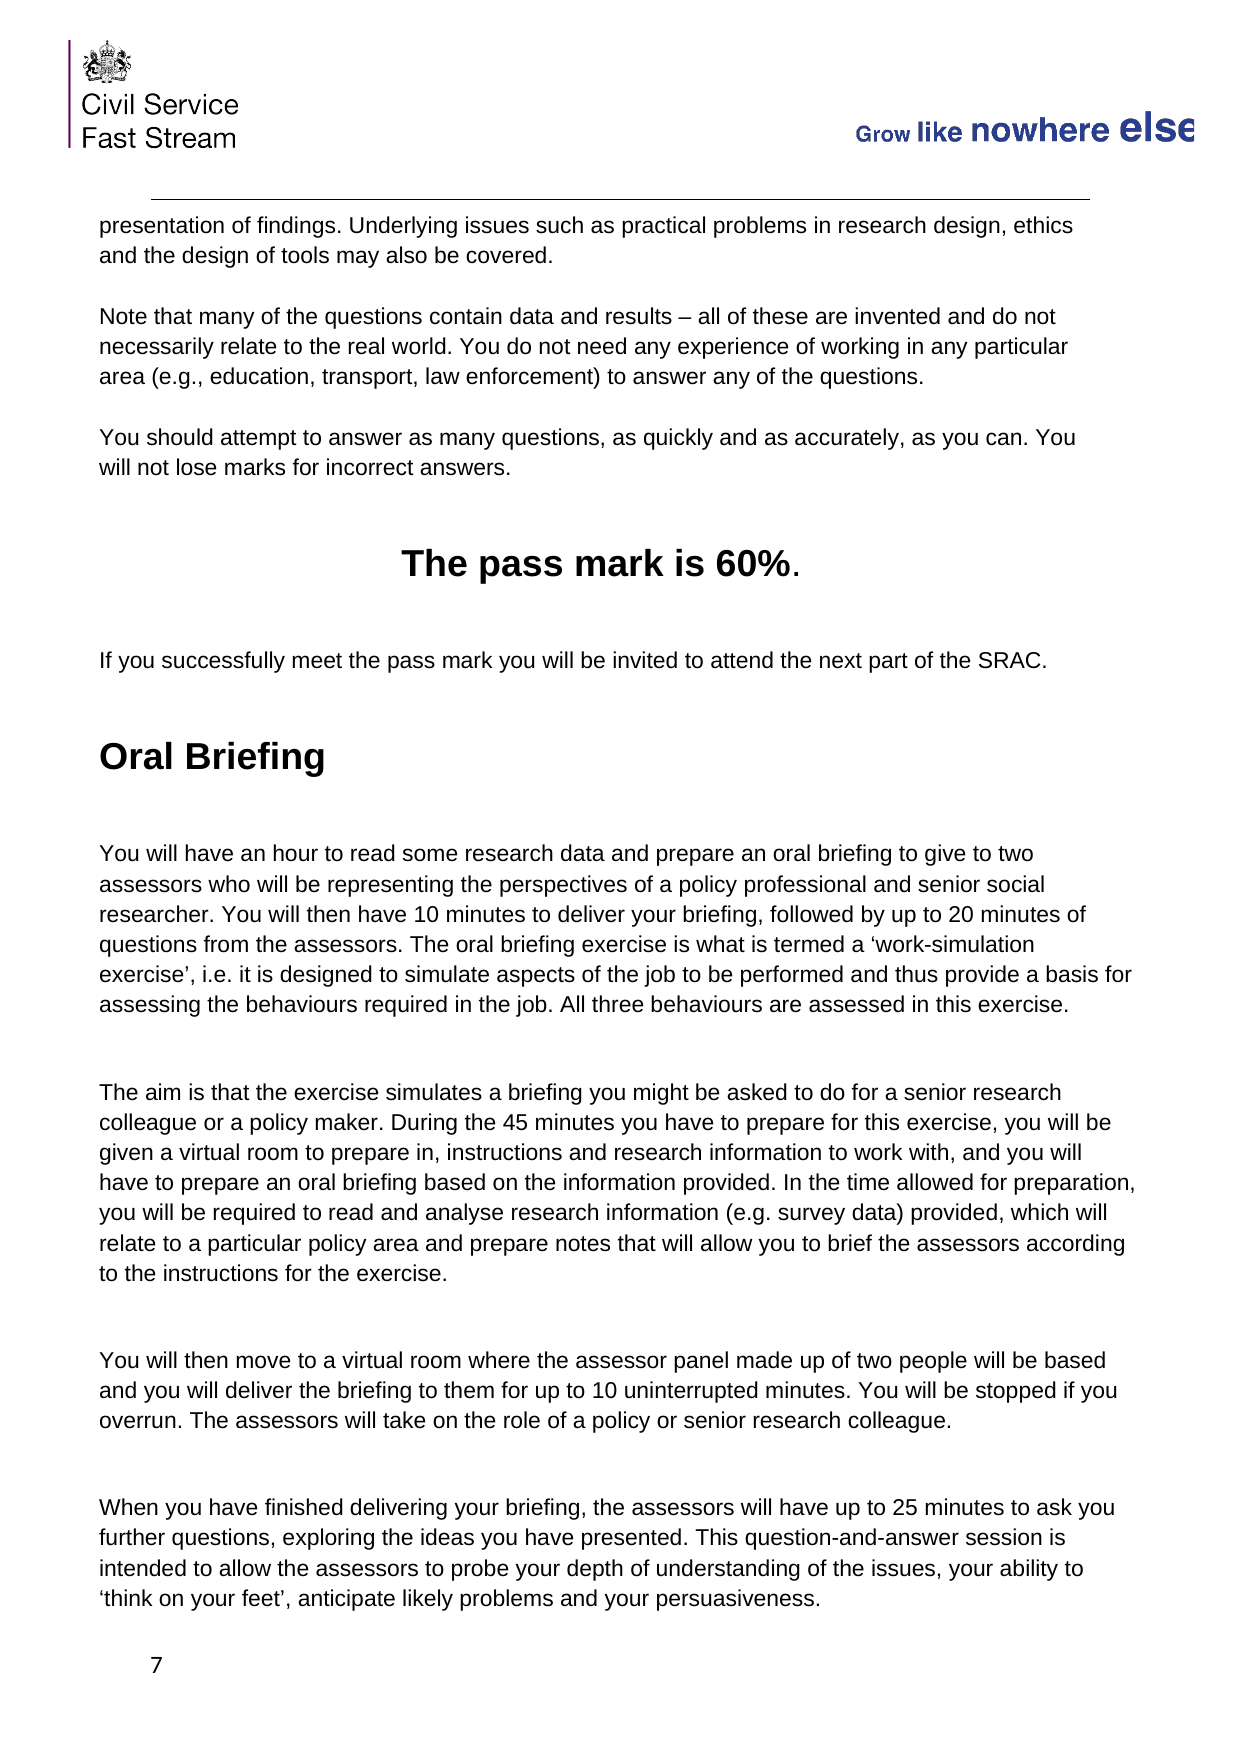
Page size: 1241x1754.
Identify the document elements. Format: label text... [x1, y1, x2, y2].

table_header Contents Congratulations on passing the Fast Stream Assessment Centre (FSAC). 4 This guide will take you through the next step in the fast stream process which is the Social Research Assessment Centre (SRAC). 4 What is the SRAC? 4 What happens at the SRAC? 4 Social research knowledge test 5 Oral Briefing 6 Technical Interview 6 Use of Artificial Intelligence (AI) 7 Useful Information 7 ID checks 7 Essential documents: 7 Optional documents: 8 Check your IT 8 Here’s an IT checklist to consider: 8 Read the Briefing Email 9 Other useful information 9 Contact Us 10 Attending the Virtual SRAC 10 Testing your social research at the SRAC 12 After SRAC 12 Getting Feedback 12 Frequently asked questions 12 How can I prepare for the SRAC exercises? 12 How else can I improve my performance on the day? 13 Congratulations on passing the Fast Stream Assessment Centre (FSAC). This guide will take you through the next step in the fast stream process which is the Social Research Assessment Centre (SRAC). The guidance is aimed at helping you prepare beforehand so that you can demonstrate your full potential for the next stage. What is the SRAC? It is a half-day Assessment Centre to assess your social research skills against set criteria. You should be aware that there may be periods of downtime in your timetable when you do not have to complete any exercises. Each candidate completes the same series of exercises with the same amount of time to prepare, so time delays will not disadvantage or advantage you. You will be asked to produce your written work on a computer, as the SRAC is run online. What happens at the SRAC? Social research knowledge test You will receive a link to complete the social research knowledge test. You have a window of 7 days in which to complete the test, but once begun, the test is timed. You will have 30 minutes to answer the questions. All questions are multiple choice. The test explores the basic knowledge and application of statistical, analytical and research skills and techniques. The questions will cover basic statistical principals, use and interpretation of statistics, research methodology (including both quantitative and qualitative approaches) and the presentation of findings. Underlying issues such as practical problems in research design, ethics and the design of tools may also be covered. Note that many of the questions contain data and results – all of these are invented and do not necessarily relate to the real world. You do not need any experience of working in any particular area (e.g., education, transport, law enforcement) to answer any of the questions. You should attempt to answer as many questions, as quickly and as accurately, as you can. You will not lose marks for incorrect answers. The pass mark is 60%. If you successfully meet the pass mark you will be invited to attend the next part of the SRAC. Oral Briefing You will have an hour to read some research data and prepare an oral briefing to give to two assessors who will be representing the perspectives of a policy professional and senior social researcher. You will then have 10 minutes to deliver your briefing, followed by up to 20 minutes of questions from the assessors. The oral briefing exercise is what is termed a ‘work-simulation exercise’, i.e. it is designed to simulate aspects of the job to be performed and thus provide a basis for assessing the behaviours required in the job. All three behaviours are assessed in this exercise. The aim is that the exercise simulates a briefing you might be asked to do for a senior research colleague or a policy maker. During the 45 minutes you have to prepare for this exercise, you will be given a virtual room to prepare in, instructions and research information to work with, and you will have to prepare an oral briefing based on the information provided. In the time allowed for preparation, you will be required to read and analyse research information (e.g. survey data) provided, which will relate to a particular policy area and prepare notes that will allow you to brief the assessors according to the instructions for the exercise. You will then move to a virtual room where the assessor panel made up of two people will be based and you will deliver the briefing to them for up to 10 uninterrupted minutes. You will be stopped if you overrun. The assessors will take on the role of a policy or senior research colleague. When you have finished delivering your briefing, the assessors will have up to 25 minutes to ask you further questions, exploring the ideas you have presented. This question-and-answer session is intended to allow the assessors to probe your depth of understanding of the issues, your ability to ‘think on your feet’, anticipate likely problems and your persuasiveness. Please note that you are not expected to have any prior knowledge of the oral briefing subject matter; all the information you will need to complete the exercise is given to you with the instructions and any supporting information/materials supplied on the day Technical Interview The technical interview is designed to assess your ability to apply social research knowledge to a range of questions and demonstrate strong analytical thinking. To prepare, use the relevant technical frameworks: The Government Social Research Technical Framework - GOV.UK & gsr-professional-skills-framework-draft-v2.pdf to guide your preparation. Tip: Come prepared with one or two examples—either from your own experience or from the public domain—where social research has had a significant impact, whether positive or negative. Use of Artificial Intelligence (AI) Artificial Intelligence can be a useful tool to support your application, however, all examples and statements provided must be truthful, factually accurate and taken directly from your own experience. Where plagiarism has been identified (presenting the ideas and experiences of others, or generated by artificial intelligence, as your own) applications may be withdrawn and internal candidates may be subject to disciplinary action. Please check this candidate guidance (opens in new window) for more information on appropriate and inappropriate use of AI at interview stage. It’s important to understand that while AI can help you prepare for an interview, AI must not be used to produce responses during an interview. Useful Information You will need to complete some admin tasks prior to attending SRAC and these are listed below: ID checks Essential documents: Prior to attending SRAC you will need to email us a copy of your Passport Personal details page. Please send us a double page scan showing both your photo page and the official observations page. See below an example image taken from the Gov.uk website. You can either scan this in or take a photo and email it to us. A test administrator will email you around 15:30 on the last working day before SRAC requesting this information. If you do not have a valid Passport, or are unable to have this in your possession in time for SRAC, you will need to provide an alternative form of photo ID, preferably a valid driving licence. If you do not have a valid Passport and you are unable to provide a formal photo ID, then please provide us with an electronic copy of your birth certificate and a headshot. The headshot photo can be taken on your computer, phone or other electronic device. Optional documents: If you have your Degree Certificate to hand, please email us an electronic copy with your ID documents. If you do not have it to hand or have not yet finished your course, we will request sight of your certificate at a later date. Please note if you are successful in gaining a role on the Fast Stream, you will have to provide original documents on the first day of employment and failure to do so may result in withdrawal from the scheme. Check your IT The SRAC is run online and there are some logistical and IT things you’ll want to get right to prevent any unwanted surprises on the day. Do read this document early and make sure everything is in place. Here’s an IT checklist to consider: ✔ We will be using Google Meet to communicate with you on the day and a modern internet browser is required for Google Meet to run. We recommend using the current version of one of the browsers listed below so please download one if needed: Google Chrome Browser download the latest version Mozilla Firefox. download the latest version Microsoft Edge. download the latest version Apple Safari. For the best user experience at SRAC Google Chrome is highly recommended. Internet Explorer is not supported. More information on Google Meet can be found on the Google Meet Help Centre. ✔ Check your microphone and webcam are working. ✔ Arrange to complete your SRAC in a quiet room with plug sockets and internet connection. Plugging your laptop into a charging socket will prevent it from running out of battery on the day. ✔ Ensure your laptop or computer has a strong WiFi connection. On the day if you're disconnected from the internet we might need to contact you via phone, so if possible have a mobile device available and fully charged. Please submit a request for help if you need to discuss alternative IT arrangements. We have dedicated virtual assistants available who can offer advice in this area. Read the Briefing Email You will receive a briefing email from your dedicated test administrator the last working day before your event (around 15:30). This will include some key information you need to consider, such as: ● The name and contact details of your test administrator. ● Key instructions about emailing in your photographic ID ahead of the SRAC. ● The URL virtual meeting room link you will need to click on to access SRAC on the day. If you haven’t received the email by 16:00 please check your junk or spam folder, if it's not in your junk folder please submit a request for help and a member of our team will get back to you. Other useful information We recommend having some paper, pens, and a calculator available. You should wear something that makes you feel comfortable, a smart t-shirt or jumper is perfectly acceptable. This is a formal assessment, but a suit jacket is not required. Decide on an appropriate location beforehand so you won't be worried about interruptions or unusual camera angles, this will mean your focus will be on your performance on the day. Make sure you can be seen in front of the camera, don’t sit too far away or too low down. Get a good night’s sleep before the event. Treat it as a formal interview, first impressions are super important! Speak clearly and engage in conversations. Remember to always be polite and courteous and be mindful of the language you use. Remember that assessors can only give credit for what you say and do. They are not trying to trip you up; they want you to do well and help you demonstrate your capability. Listen to each question carefully and ask for them to be repeated if something is not clear. Go into each exercise with a positive frame of mind. Remember, it is hard to do well in every exercise. Also, you may not be the best judge of your own performance and the process is designed so that, if you do less well in one exercise, you have a chance to perform better in another. Read the written exercise instructions and follow them carefully. If you are unsure of something, ask before the exercise begins. Don’t feel embarrassed about doing so. Be confident, remember you have done incredibly well to make it this far and there is no such thing as a typical government social researcher, we want you to be you! Contact Us Please submit a request for help and a member of our team will get back to you if you have any concerns regarding your SRAC. For example, if you don’t have a computer, or a quiet place to take your assessments, please get in touch. We are here to help you throughout the process. Need help? We can offer candidates workplace adjustments. These might include things like a quieter space to work or extra time to complete tasks. We are committed to making sure that every candidate has the right conditions to succeed at their Social Research Assessment Centre. A Workplace Adjustment is an arrangement that can be put in place to help candidates with disabilities or other conditions perform well in the SRAC. If you require workplace adjustments and have shared this information with us at the application stage, we will implement the necessary adjustments required to ensure you can fully participate on the day. Please submit a request for help and a member of our team will get back to you. For example, if you don’t have a computer, or a quiet place to take your assessments please get in touch as soon as possible. We are here to help you through the process and can offer advice in this area Attending the Virtual SRAC On the day To join SRAC, you will need to click the URL Google meeting room link previously sent to you in your briefing email. Please note these rooms will remain locked until the event begins. You’ll then be placed into a virtual meeting room with your test administrator and other candidates in your group. You'll need to have your microphone and camera switched on so we can communicate with you and complete the registration stage. We’ll brief you on the running of the day and give you access to your schedule and our virtual assessment centre platform. It is from the virtual meeting room that you’ll complete your assessment preparation and this will be timed by your test administrator. For the oral briefing presentation and interview you will then join another meeting room to take part in your oral assessment with the SRAC assessors. Please be reassured your test administrator is here to help and guide you through the process. It's important to have your phone on hand in case you lose connection and we need to contact you offline. If you've done everything you can beforehand to ensure a good Wi-Fi connection and you are still disconnected from the internet, don't worry. These things happen and we’ll work with you to create a solution. To ensure your SRAC experience runs as smoothly as possible we have summarised some key points below: ✔ Complete your assessment in a quiet room with minimal distractions. ✔ You will need a stable Wi-Fi connection. If your connection is weak, make sure other devices (like smart TVs) are disconnected from the internet. You may want to sit closer to your Wi-Fi router to gain a better signal. ✔ Download the latest version of one of the internet browsers listed above - we recommend Google Chrome for the best user experience. ✔ Check that the camera and microphone are working properly on your computer. ✔ Have a laptop charger or plug socket nearby to plug in your computer if required. ✔ Have a fully charged mobile phone on hand in case you experience connectivity issues on the day. We may have to ring you to resolve the issue. ✔ You will be completing a written exercise in Microsoft Word and we will email you the template. ✔ You will need access to your email inbox to receive your SRAC schedule and virtual URL room links. ✔ Have some paper, pens and a calculator available. ✔ Plan ahead and turn your computer on early so you are ready for the assessment centre to start on time. If you join SRAC late it's highly unlikely you will be able to take part on the day. Testing your social research at the SRAC Below are some useful tips to consider when attending SRAC: ● Stay relaxed and try to enjoy the day. ● Be yourself. There is no such thing as a typical Fast Streamer. The Civil Service is committed to increasing the diversity of the Fast Stream intake. ● Remember that assessors can only give credit for what you say and do. They are not trying to trip you up; they want you to do well and show what you are capable of. ● Remember that you are not competing with others in your group. You are all being assessed against an independent standard. All of you or none of you may be successful. ● Go into each exercise with a positive frame of mind. It is hard to do well in every exercise. In any case, you may not be the best judge of your own performance and the process is designed so that, if you do less well in one exercise, you have a chance to perform better in another. ● Read the exercise instructions and follow them carefully. If you are unsure of something, ask before the exercise begins. Don’t feel embarrassed about doing so. After SRAC Getting Feedback We aim to let you know within 7 days whether or not you’ve been successful. You will be informed by the Scheme Progress page of your Fast Stream website. If successful, you will then be allocated to a department. If you are unsuccessful this time, you can ask for written feedback, within 2 months of your SRAC, on your performance to gain a better understanding of your strengths and areas for development. To request feedback please email GESR Recruitment (GESRRecruitment@hmtreasury.gov.uk). Frequently asked questions How can I prepare for the SRAC exercises? Although an assessment centre is about your performance on the day, research has shown that those candidates who prepare for an assessment centre can improve their chances of success. Before you attend you should therefore do the following: Read this guidance and familiarise yourself with what you can expect on the day. Being familiar with this should help to reduce any anxiety you might otherwise experience. Thinking about how you can deal with a lot of material efficiently will help you for the oral-briefing exercise. You can prepare for the interview. Think about your experiences which demonstrate the behaviours which the assessors will ask about. Think about what the situation was, what it was that you did and how that affected the outcome. Think about the skills you have shown. What situations have you been in which were difficult and required a lot of you? How did you cope? You may think you ‘just did’ something, but what was it that you did, how, why and what impact did you have? How else can I improve my performance on the day? • Read all the instructions carefully and ensure that you understand what is required. If you do not, ask the administrator. • Selection exercises are tightly timed. It is your responsibility to manage your own time to ensure that you deliver the required output. • The assessors are not looking to catch you out but to try to give you every opportunity to perform to the best of your ability. • Ensure that you declare on the day if you are suffering from any problem which may affect your performance. [90, 202, 1147, 1628]
